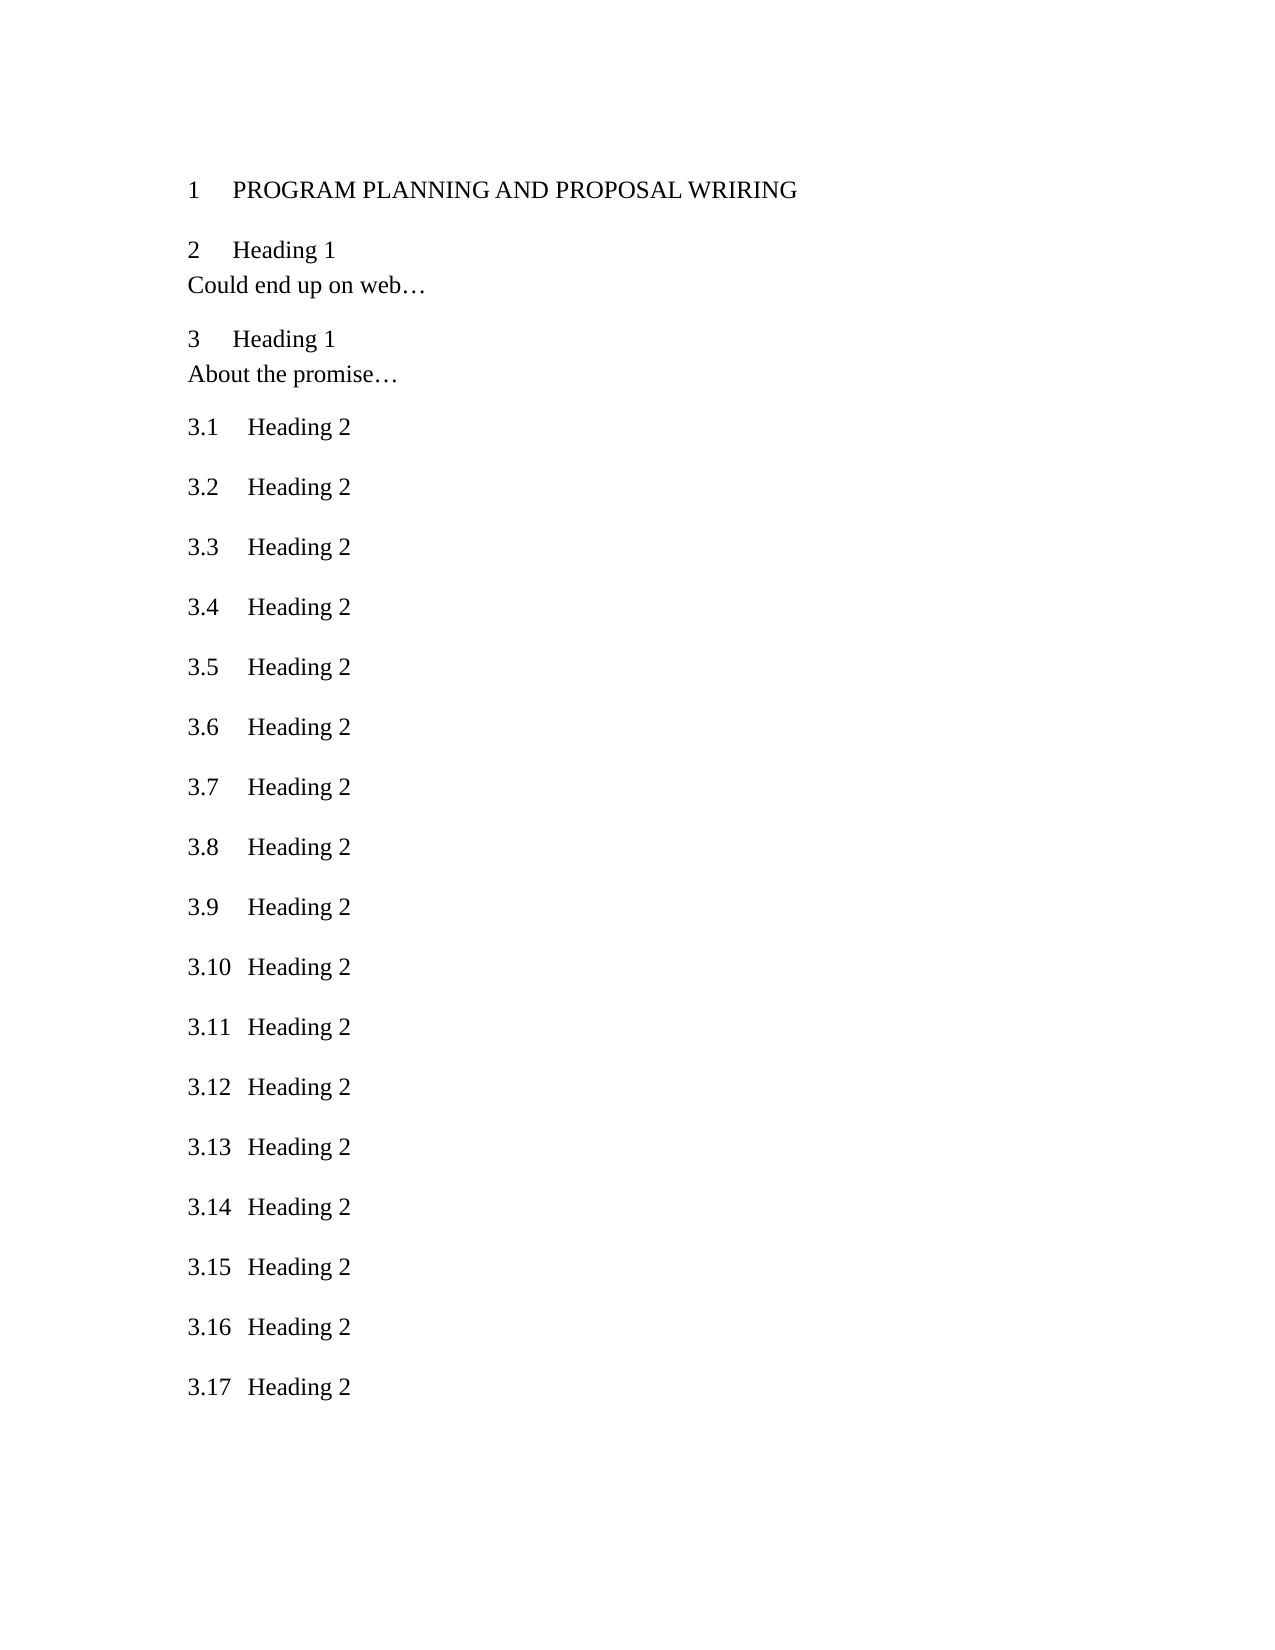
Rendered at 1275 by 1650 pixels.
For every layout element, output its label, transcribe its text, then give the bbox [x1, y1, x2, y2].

text About the promise… [187, 359, 1087, 387]
subtitle Heading 2 [187, 1072, 1087, 1101]
subtitle Heading 2 [187, 652, 1087, 681]
subtitle Heading 2 [187, 952, 1087, 981]
subtitle Heading 2 [187, 892, 1087, 921]
subtitle Heading 2 [187, 1012, 1087, 1041]
subtitle Heading 1 [187, 324, 1087, 352]
subtitle Heading 2 [187, 1132, 1087, 1161]
subtitle Heading 2 [187, 832, 1087, 861]
subtitle Heading 1 [187, 235, 1087, 264]
subtitle Heading 2 [187, 592, 1087, 621]
subtitle Heading 2 [187, 472, 1087, 501]
subtitle Heading 2 [187, 412, 1087, 441]
subtitle PROGRAM PLANNING AND PROPOSAL WRIRING [187, 175, 1087, 204]
subtitle Heading 2 [187, 532, 1087, 561]
subtitle Heading 2 [187, 1312, 1087, 1341]
subtitle Heading 2 [187, 1192, 1087, 1221]
subtitle Heading 2 [187, 712, 1087, 741]
text Could end up on web… [187, 270, 1087, 299]
subtitle Heading 2 [187, 1252, 1087, 1281]
subtitle Heading 2 [187, 1372, 1087, 1401]
subtitle Heading 2 [187, 772, 1087, 801]
